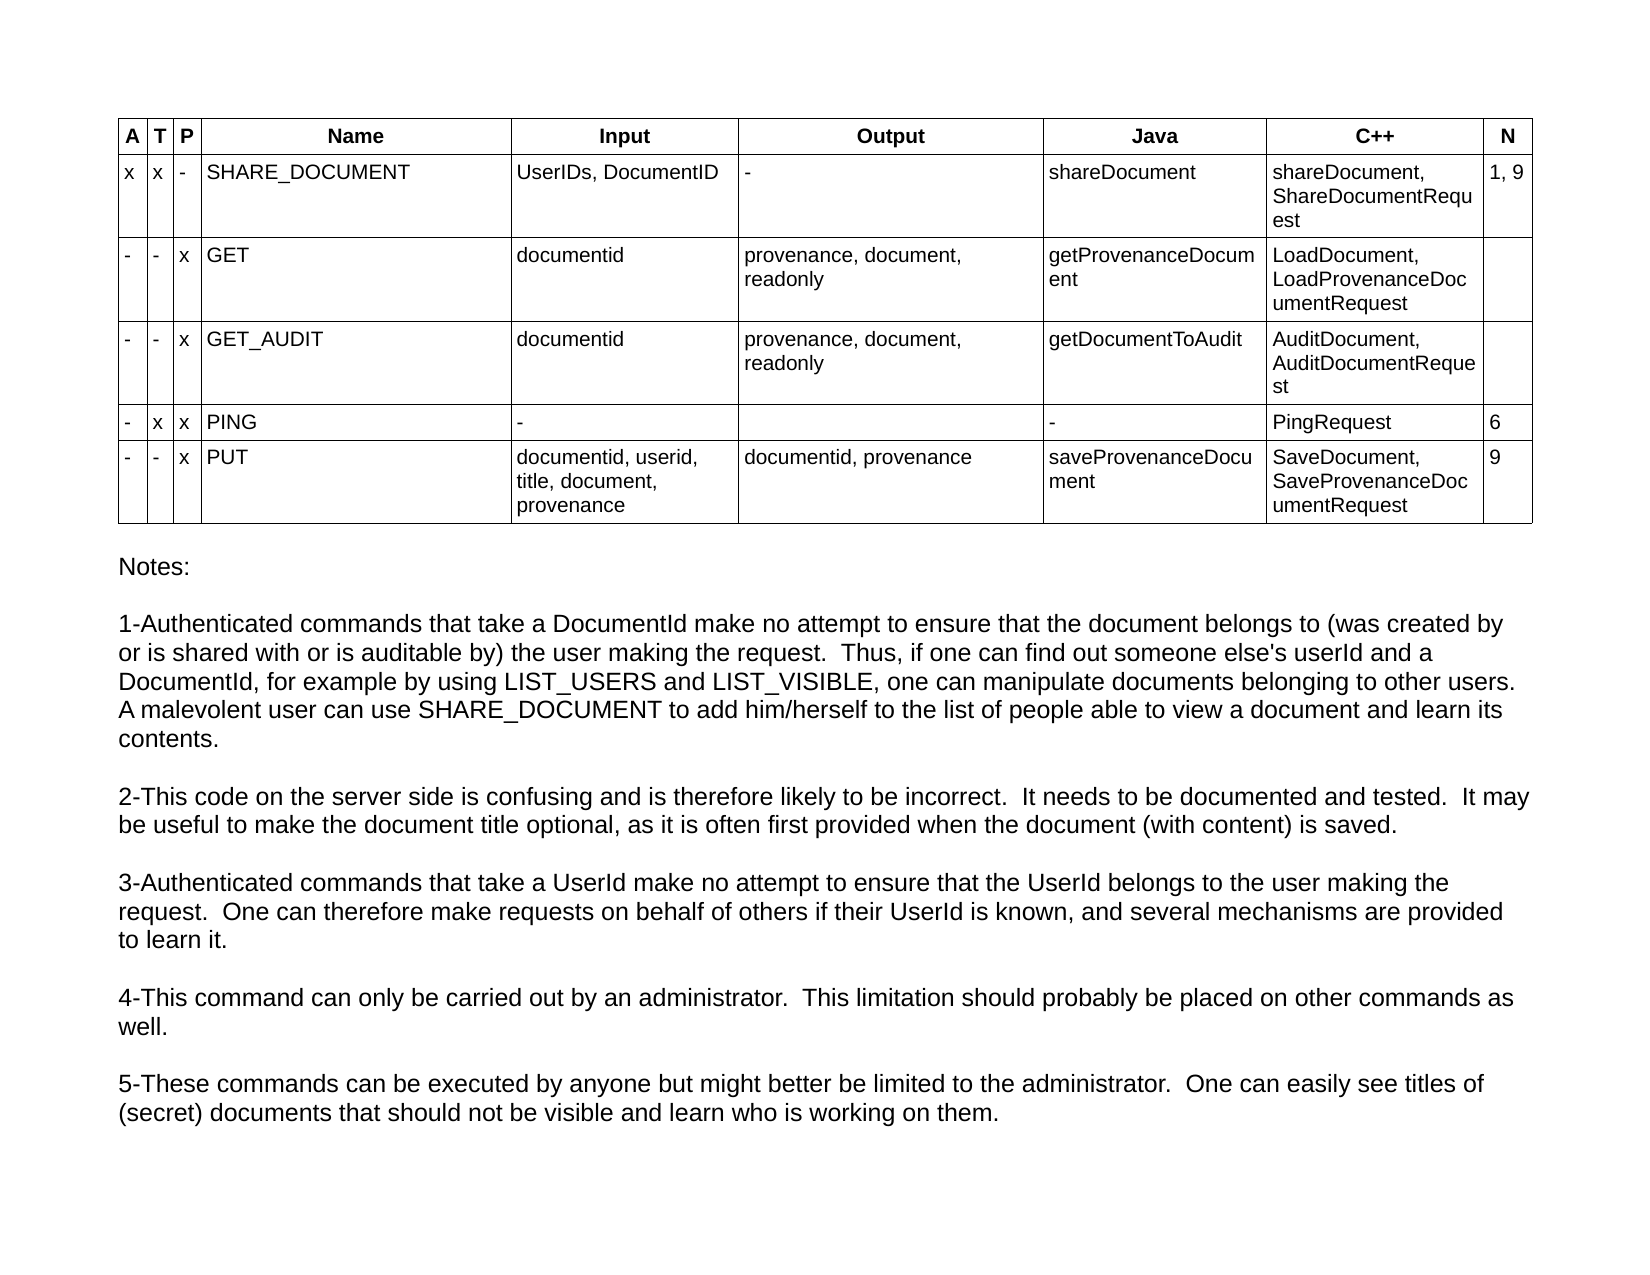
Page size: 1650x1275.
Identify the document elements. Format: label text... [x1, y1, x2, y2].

table_header T [148, 119, 173, 154]
table_cell GET [202, 238, 511, 321]
text 1-Authenticated commands that take a DocumentId make no attempt to ensure that the document belongs to (was created by or is shared with or is auditable by) the user making the request. Thus, if one can find out someone else's userId and a DocumentId, for example by using LIST_USERS and LIST_VISIBLE, one can manipulate documents belonging to other users. A malevolent user can use SHARE_DOCUMENT to add him/herself to the list of people able to view a document and learn its contents. [118, 609, 1532, 753]
table_cell SHARE_DOCUMENT [202, 155, 511, 237]
table_cell UserIDs, DocumentID [512, 155, 738, 237]
table_header Java [1044, 119, 1266, 154]
table_cell - [148, 441, 173, 523]
table_cell documentid [512, 322, 738, 404]
table_cell x [174, 238, 201, 321]
table_cell GET_AUDIT [202, 322, 511, 404]
table_header C++ [1267, 119, 1483, 154]
table_cell provenance, document, readonly [739, 238, 1043, 321]
text 5-These commands can be executed by anyone but might better be limited to the administrator. One can easily see titles of (secret) documents that should not be visible and learn who is working on them. [118, 1069, 1532, 1127]
table_cell - [739, 155, 1043, 237]
table_cell 6 [1484, 405, 1532, 439]
table_cell SaveDocument, SaveProvenanceDocumentRequest [1267, 441, 1483, 523]
table_cell x [174, 441, 201, 523]
table_cell x [174, 405, 201, 439]
table_cell [1484, 322, 1532, 404]
table_cell shareDocument, ShareDocumentRequest [1267, 155, 1483, 237]
table_cell - [512, 405, 738, 439]
table_cell LoadDocument, LoadProvenanceDocumentRequest [1267, 238, 1483, 321]
table_cell - [119, 322, 147, 404]
table_cell PUT [202, 441, 511, 523]
table_header Input [512, 119, 738, 154]
table_cell saveProvenanceDocument [1044, 441, 1266, 523]
text 3-Authenticated commands that take a UserId make no attempt to ensure that the UserId belongs to the user making the request. One can therefore make requests on behalf of others if their UserId is known, and several mechanisms are provided to learn it. [118, 868, 1532, 954]
table_cell x [148, 405, 173, 439]
table_cell 1, 9 [1484, 155, 1532, 237]
table_header Output [739, 119, 1043, 154]
table_cell - [1044, 405, 1266, 439]
table_cell - [148, 238, 173, 321]
table_cell - [119, 441, 147, 523]
table_cell AuditDocument, AuditDocumentRequest [1267, 322, 1483, 404]
text Notes: [118, 552, 1532, 581]
table_cell [739, 405, 1043, 439]
table_cell shareDocument [1044, 155, 1266, 237]
table_cell x [119, 155, 147, 237]
table_cell PING [202, 405, 511, 439]
table_cell getDocumentToAudit [1044, 322, 1266, 404]
table_cell PingRequest [1267, 405, 1483, 439]
table_cell documentid, userid, title, document, provenance [512, 441, 738, 523]
table_cell - [119, 238, 147, 321]
table_header Name [202, 119, 511, 154]
table_cell provenance, document, readonly [739, 322, 1043, 404]
table_header A [119, 119, 147, 154]
table_cell documentid, provenance [739, 441, 1043, 523]
table_cell x [174, 322, 201, 404]
table_cell - [174, 155, 201, 237]
table_cell getProvenanceDocument [1044, 238, 1266, 321]
table_cell [1484, 238, 1532, 321]
table_header P [174, 119, 201, 154]
table_cell x [148, 155, 173, 237]
table_cell 9 [1484, 441, 1532, 523]
text 2-This code on the server side is confusing and is therefore likely to be incorrect. It needs to be documented and tested. It may be useful to make the document title optional, as it is often first provided when the document (with content) is saved. [118, 782, 1532, 839]
table_cell - [119, 405, 147, 439]
table_cell - [148, 322, 173, 404]
table_header N [1484, 119, 1532, 154]
text 4-This command can only be carried out by an administrator. This limitation should probably be placed on other commands as well. [118, 983, 1532, 1041]
table_cell documentid [512, 238, 738, 321]
